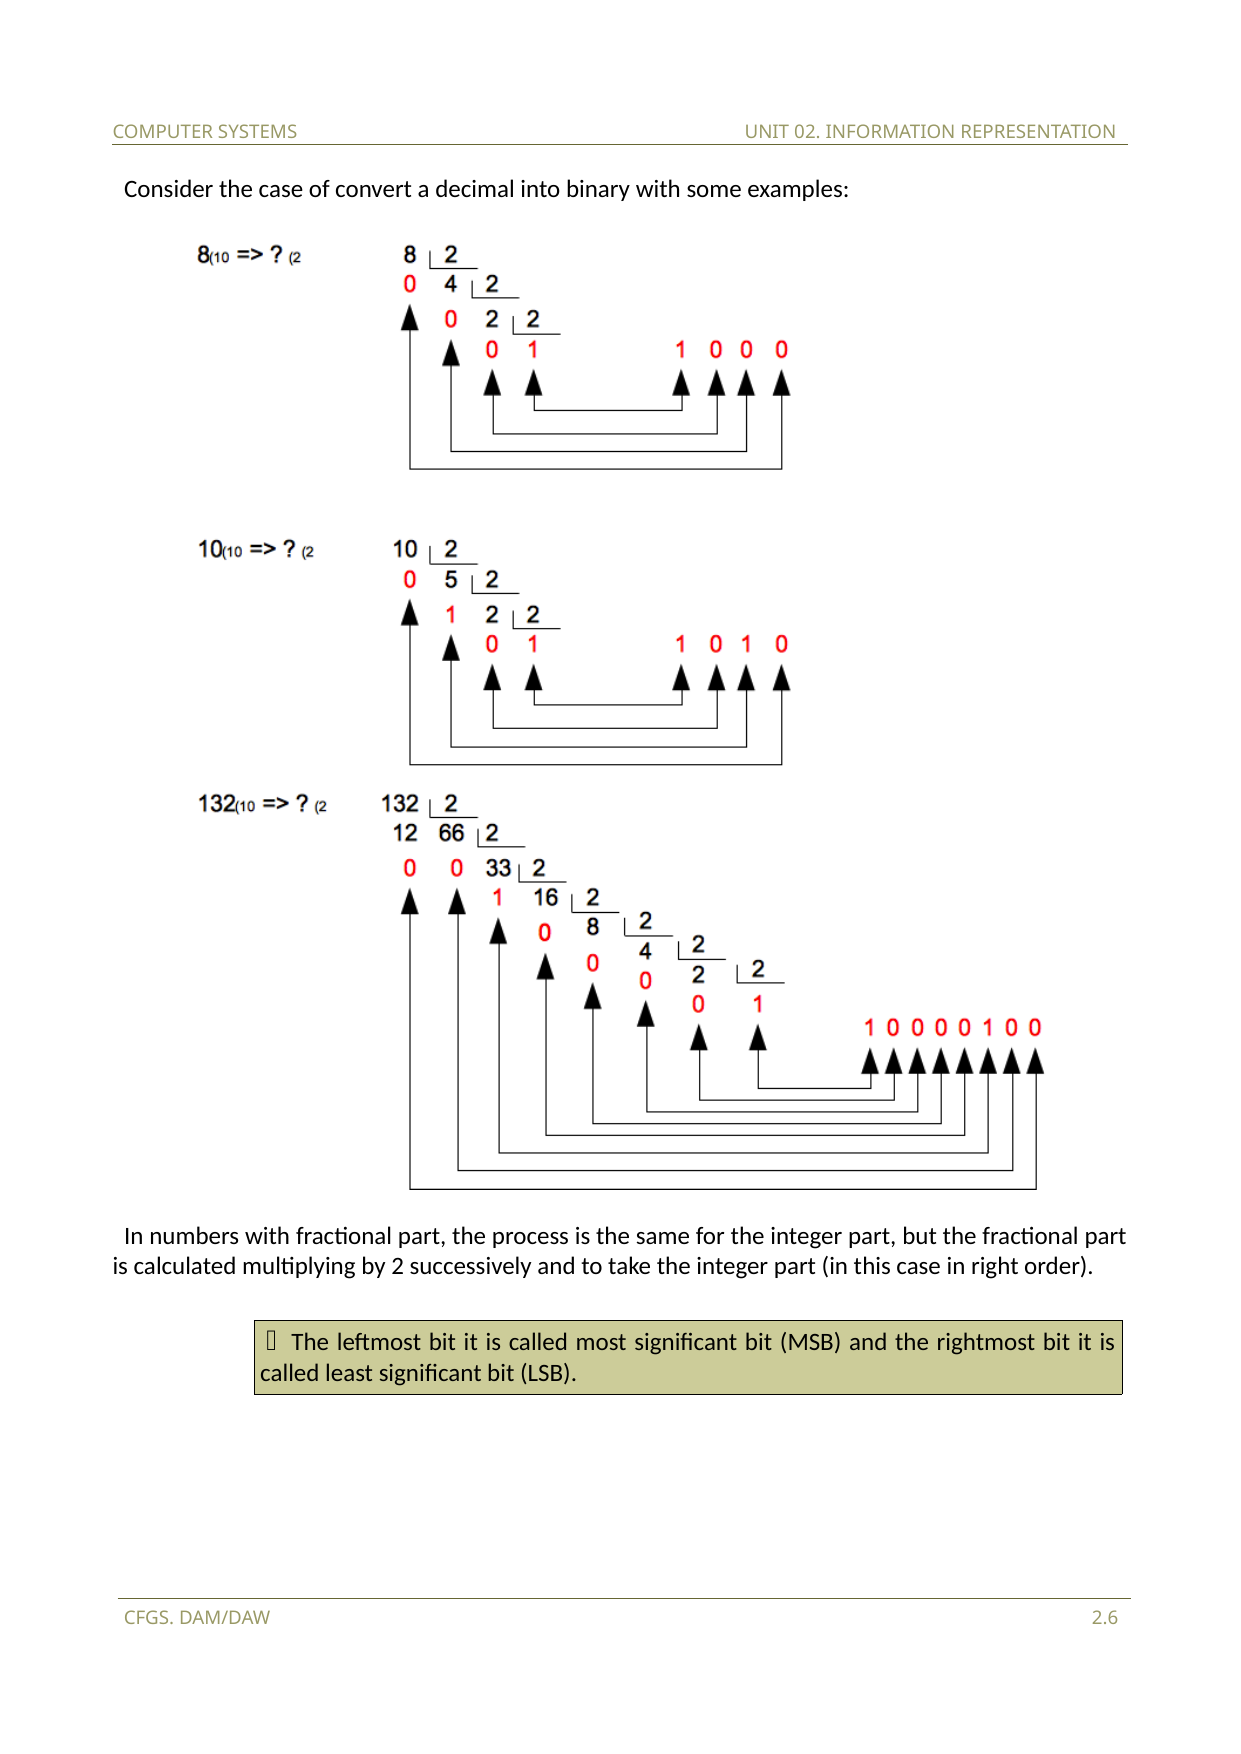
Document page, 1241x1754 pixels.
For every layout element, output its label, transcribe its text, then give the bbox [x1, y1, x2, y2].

text  The leftmost bit it is called most significant bit (MSB) and the rightmost bit it is called least significant bit (LSB). [255, 1321, 1122, 1394]
picture [182, 234, 1058, 1190]
text Consider the case of convert a decimal into binary with some examples: [112, 173, 1128, 204]
text In numbers with fractional part, the process is the same for the integer part, but the fractional part is calculated multiplying by 2 successively and to take the integer part (in this case in right order). [112, 1220, 1128, 1281]
